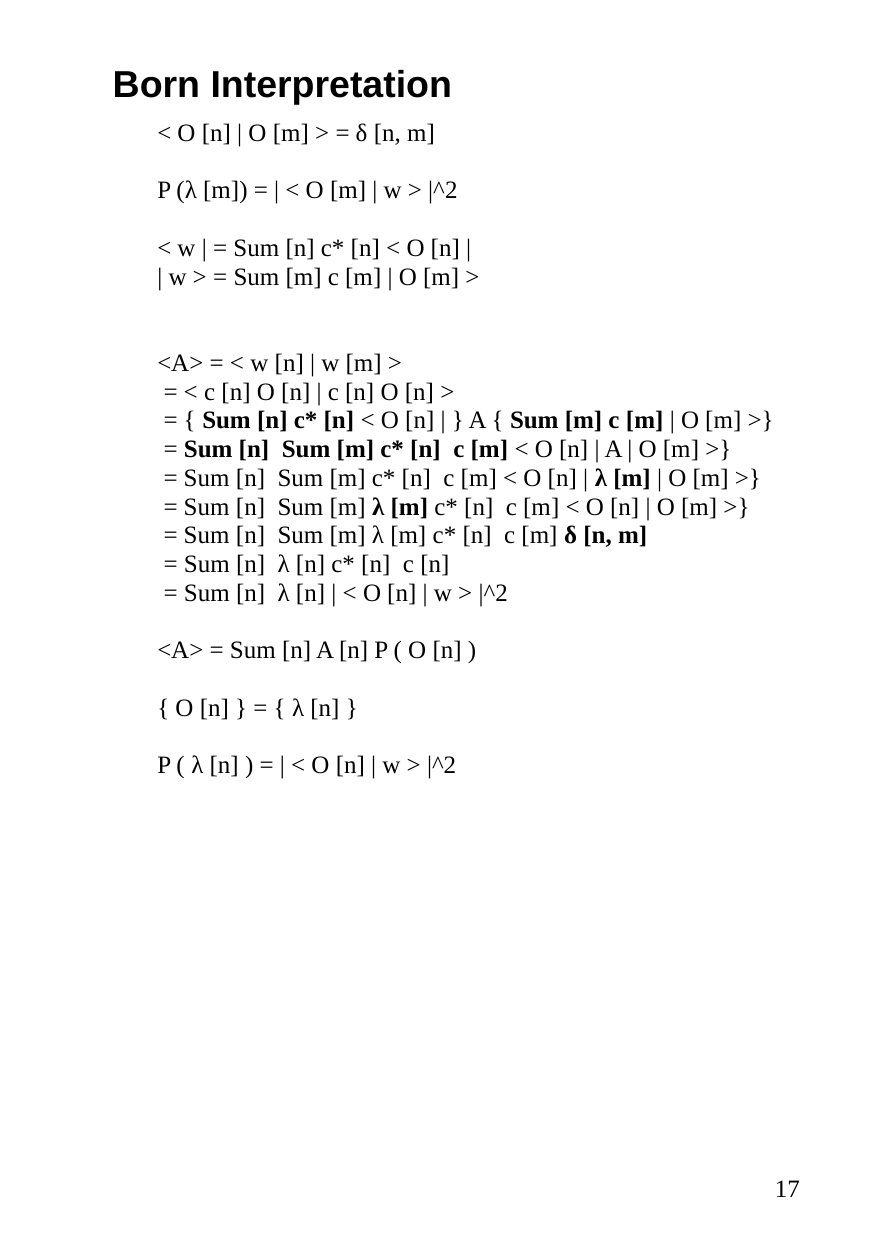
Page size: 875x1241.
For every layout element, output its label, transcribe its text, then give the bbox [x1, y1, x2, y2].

table_cell [109, 636, 154, 664]
table_cell [154, 808, 793, 837]
table_cell [109, 664, 154, 693]
table_cell [109, 808, 154, 837]
table_cell [109, 492, 154, 521]
table_cell [109, 406, 154, 434]
table_cell [154, 319, 793, 348]
subtitle Born Interpretation [112, 62, 799, 106]
table_cell [154, 722, 793, 751]
table_cell [154, 204, 793, 233]
table_cell [109, 204, 154, 233]
table_cell [109, 319, 154, 348]
table_cell [154, 779, 793, 808]
table_cell [109, 578, 154, 607]
table_cell [154, 291, 793, 319]
table_cell < w | = Sum [n] c* [n] < O [n] | [154, 233, 793, 262]
table_cell = Sum [n] Sum [m] c* [n] c [m] < O [n] | A | O [m] >} [154, 434, 793, 463]
table_cell [109, 262, 154, 291]
table_cell = < c [n] O [n] | c [n] O [n] > [154, 377, 793, 406]
table_cell [109, 377, 154, 406]
table_cell [109, 607, 154, 636]
table_cell | w > = Sum [m] c [m] | O [m] > [154, 262, 793, 291]
table_cell = Sum [n] Sum [m] λ [m] c* [n] c [m] < O [n] | O [m] >} [154, 492, 793, 521]
table_cell P (λ [m]) = | < O [m] | w > |^2 [154, 176, 793, 204]
table_cell P ( λ [n] ) = | < O [n] | w > |^2 [154, 751, 793, 779]
table_cell [154, 147, 793, 176]
table_cell <A> = < w [n] | w [m] > [154, 348, 793, 377]
table_cell [109, 291, 154, 319]
table_cell = Sum [n] λ [n] | < O [n] | w > |^2 [154, 578, 793, 607]
table_cell { O [n] } = { λ [n] } [154, 693, 793, 722]
table_cell = Sum [n] Sum [m] c* [n] c [m] < O [n] | λ [m] | O [m] >} [154, 463, 793, 492]
table_cell [109, 549, 154, 578]
table_cell [109, 521, 154, 549]
table_cell [154, 607, 793, 636]
table_cell [109, 751, 154, 779]
table_cell <A> = Sum [n] A [n] P ( O [n] ) [154, 636, 793, 664]
table_cell [109, 779, 154, 808]
table_cell = Sum [n] Sum [m] λ [m] c* [n] c [m] δ [n, m] [154, 521, 793, 549]
table_header < O [n] | O [m] > = δ [n, m] [154, 118, 793, 147]
table_header [109, 118, 154, 147]
table_cell = Sum [n] λ [n] c* [n] c [n] [154, 549, 793, 578]
table_cell [109, 463, 154, 492]
table_cell [109, 233, 154, 262]
table_cell [109, 176, 154, 204]
table_cell [109, 722, 154, 751]
table_cell [109, 693, 154, 722]
table_cell [109, 434, 154, 463]
table_cell [109, 348, 154, 377]
table_cell [109, 147, 154, 176]
table_cell [154, 664, 793, 693]
table_cell = { Sum [n] c* [n] < O [n] | } A { Sum [m] c [m] | O [m] >} [154, 406, 793, 434]
